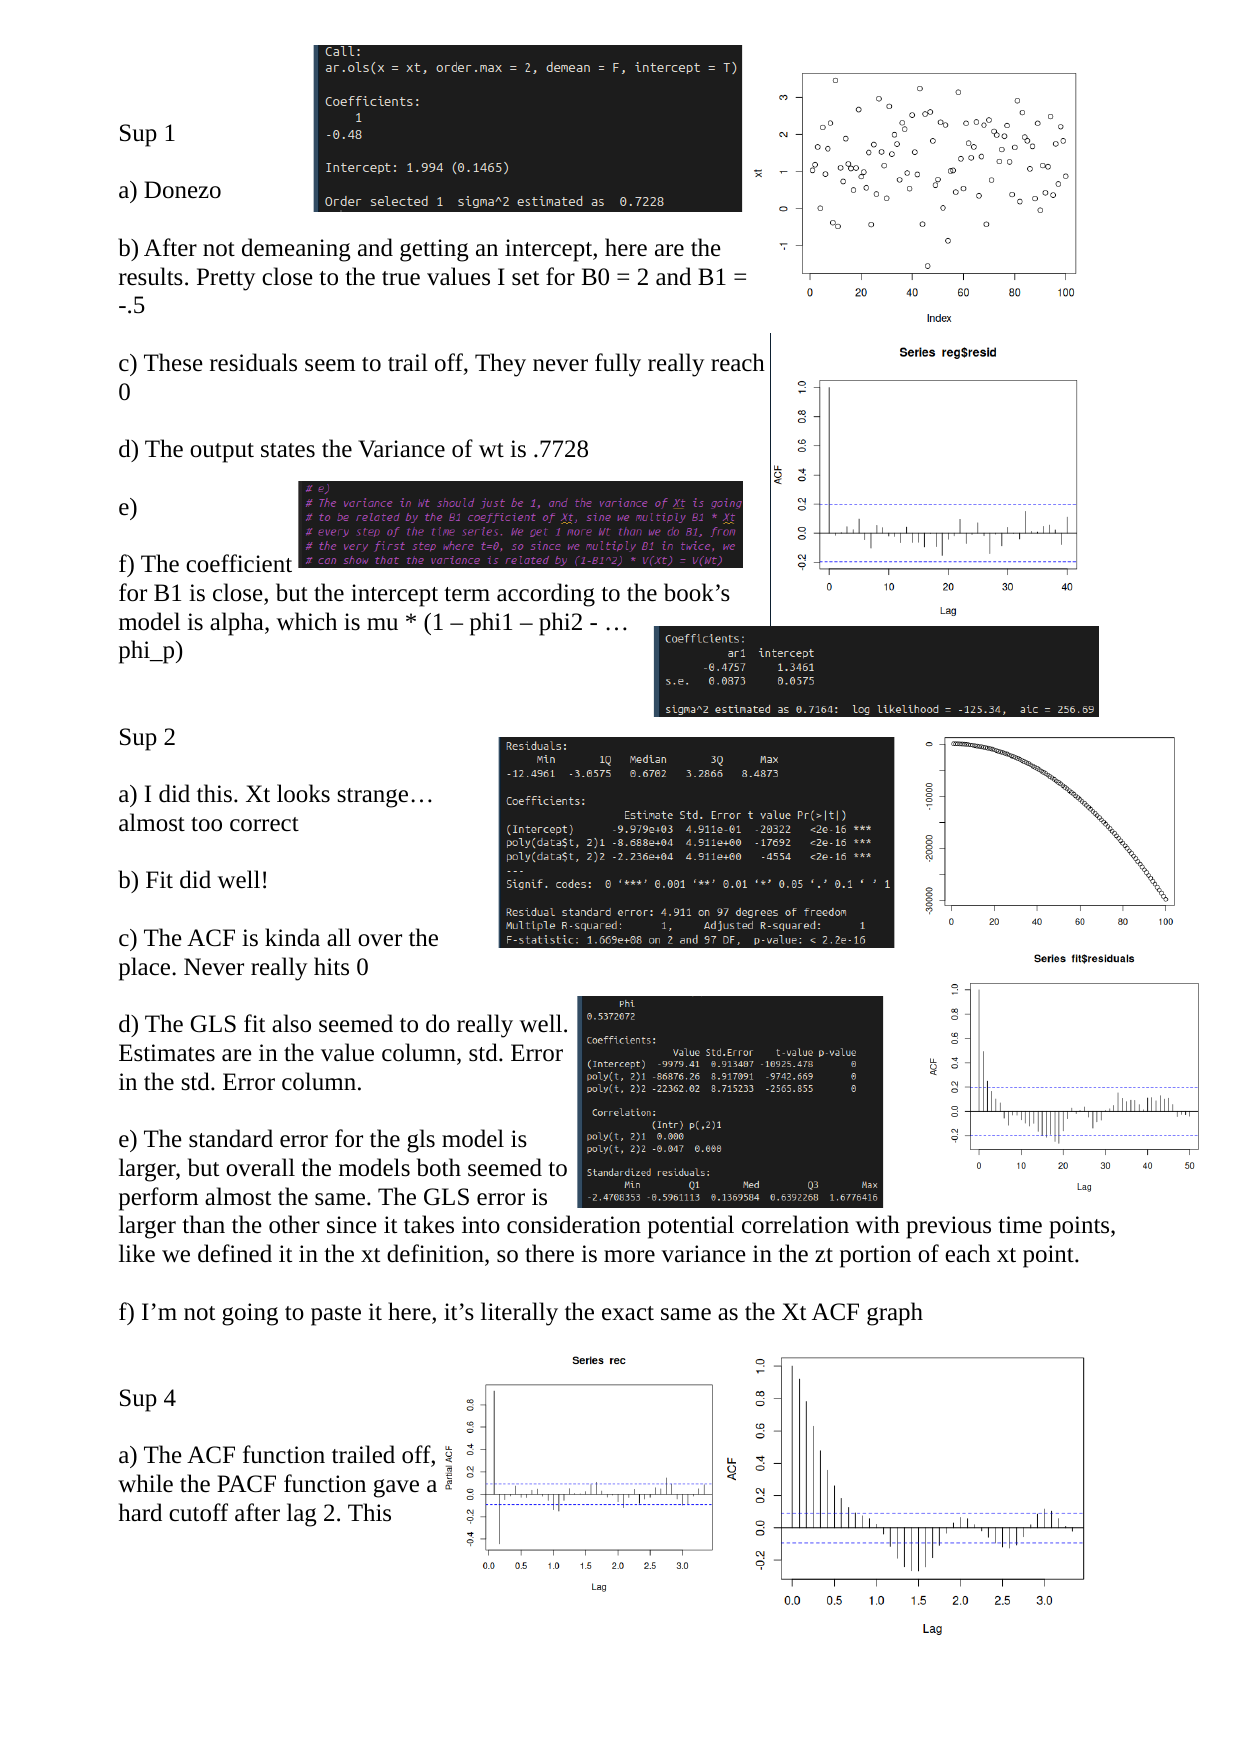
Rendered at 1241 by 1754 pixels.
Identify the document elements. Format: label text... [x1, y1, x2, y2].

text e) The standard error for the gls model is larger, but overall the models both seemed to perform almost the same. The GLS error is larger than the other since it takes into consideration potential correlation with previous time points, like we defined it in the xt definition, so there is more variance in the zt portion of each xt point. [118, 1124, 1122, 1268]
text a) The ACF function trailed off, while the PACF function gave a hard cutoff after lag 2. This [118, 1441, 443, 1527]
text c) The ACF is kinda all over the place. Never really hits 0 [118, 923, 1122, 981]
picture [498, 737, 895, 948]
text [895, 779, 920, 837]
text [1091, 1383, 1122, 1412]
text d) The output states the Variance of wt is .7728 [118, 434, 770, 463]
text Sup 1 [118, 118, 313, 147]
text [743, 492, 770, 521]
text [895, 866, 920, 894]
text f) I’m not going to paste it here, it’s literally the exact same as the Xt ACF graph [118, 1297, 1122, 1326]
text a) Donezo [118, 176, 313, 204]
text c) These residuals seem to trail off, They never fully really reach 0 [118, 348, 770, 406]
picture [927, 940, 1219, 1200]
text [1099, 492, 1122, 521]
text a) I did this. Xt looks strange… almost too correct [118, 779, 498, 837]
text b) After not demeaning and getting an intercept, here are the results. Pretty close to the true values I set for B0 = 2 and B1 = -.5 [118, 233, 752, 319]
picture [653, 22, 1099, 717]
picture [577, 996, 884, 1208]
text d) The GLS fit also seemed to do really well. Estimates are in the value column, std. Error in the std. Error column. [118, 1009, 577, 1096]
picture [920, 727, 1183, 933]
picture [313, 45, 743, 212]
text Sup 2 [118, 722, 1122, 751]
text [743, 118, 752, 147]
text [743, 176, 752, 204]
picture [298, 481, 743, 568]
text f) The coefficient for B1 is close, but the intercept term according to the book’s model is alpha, which is mu * (1 – phi1 – phi2 - … phi_p) [118, 549, 770, 664]
text e) [118, 492, 298, 521]
text Sup 4 [118, 1383, 443, 1412]
text b) Fit did well! [118, 866, 498, 894]
text [1099, 176, 1122, 204]
text [1099, 118, 1122, 147]
text [884, 1009, 927, 1096]
picture [443, 1344, 1091, 1636]
